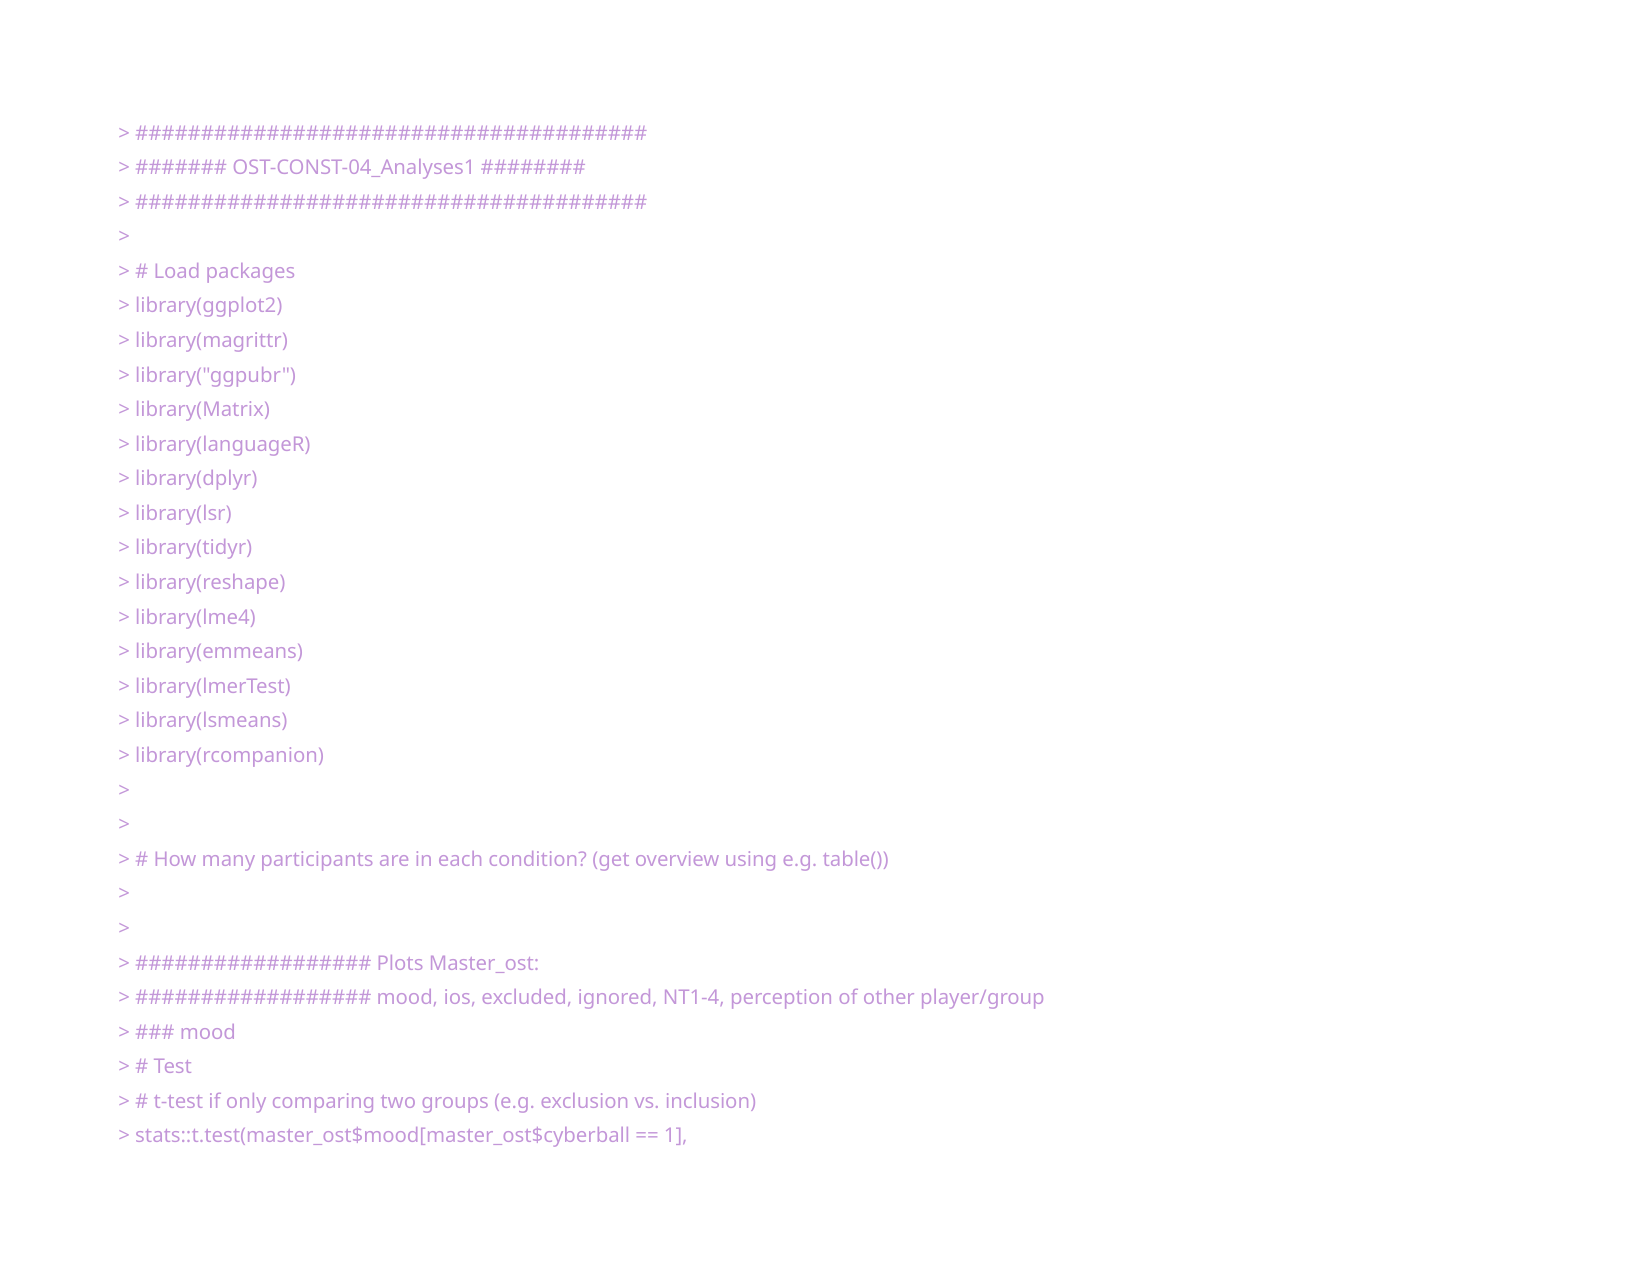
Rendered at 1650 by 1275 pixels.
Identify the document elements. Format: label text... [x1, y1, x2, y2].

text > library(tidyr) [118, 533, 1532, 561]
text > # t-test if only comparing two groups (e.g. exclusion vs. inclusion) [118, 1086, 1532, 1114]
text > library(Matrix) [118, 395, 1532, 422]
text > ####################################### [118, 187, 1532, 215]
text > ####################################### [118, 118, 1532, 146]
text > [118, 222, 1532, 249]
text > library(languageR) [118, 429, 1532, 457]
text > ################## Plots Master_ost: [118, 948, 1532, 976]
text > [118, 879, 1532, 907]
text > stats::t.test(master_ost$mood[master_ost$cyberball == 1], [118, 1121, 1532, 1149]
text > library("ggpubr") [118, 360, 1532, 388]
text > library(reshape) [118, 568, 1532, 595]
text > library(emmeans) [118, 637, 1532, 664]
text > library(ggplot2) [118, 291, 1532, 319]
text > # How many participants are in each condition? (get overview using e.g. table()) [118, 844, 1532, 872]
text > [118, 775, 1532, 803]
text > library(magrittr) [118, 326, 1532, 353]
text > [118, 913, 1532, 941]
text > [118, 810, 1532, 837]
text > library(lme4) [118, 602, 1532, 630]
text > ################## mood, ios, excluded, ignored, NT1-4, perception of other player/group [118, 983, 1532, 1010]
text > library(lmerTest) [118, 671, 1532, 699]
text > ### mood [118, 1017, 1532, 1045]
text > library(lsr) [118, 498, 1532, 526]
text > # Test [118, 1052, 1532, 1079]
text > ####### OST-CONST-04_Analyses1 ######## [118, 153, 1532, 180]
text > library(lsmeans) [118, 706, 1532, 734]
text > library(rcompanion) [118, 741, 1532, 768]
text > library(dplyr) [118, 464, 1532, 492]
text > # Load packages [118, 256, 1532, 284]
